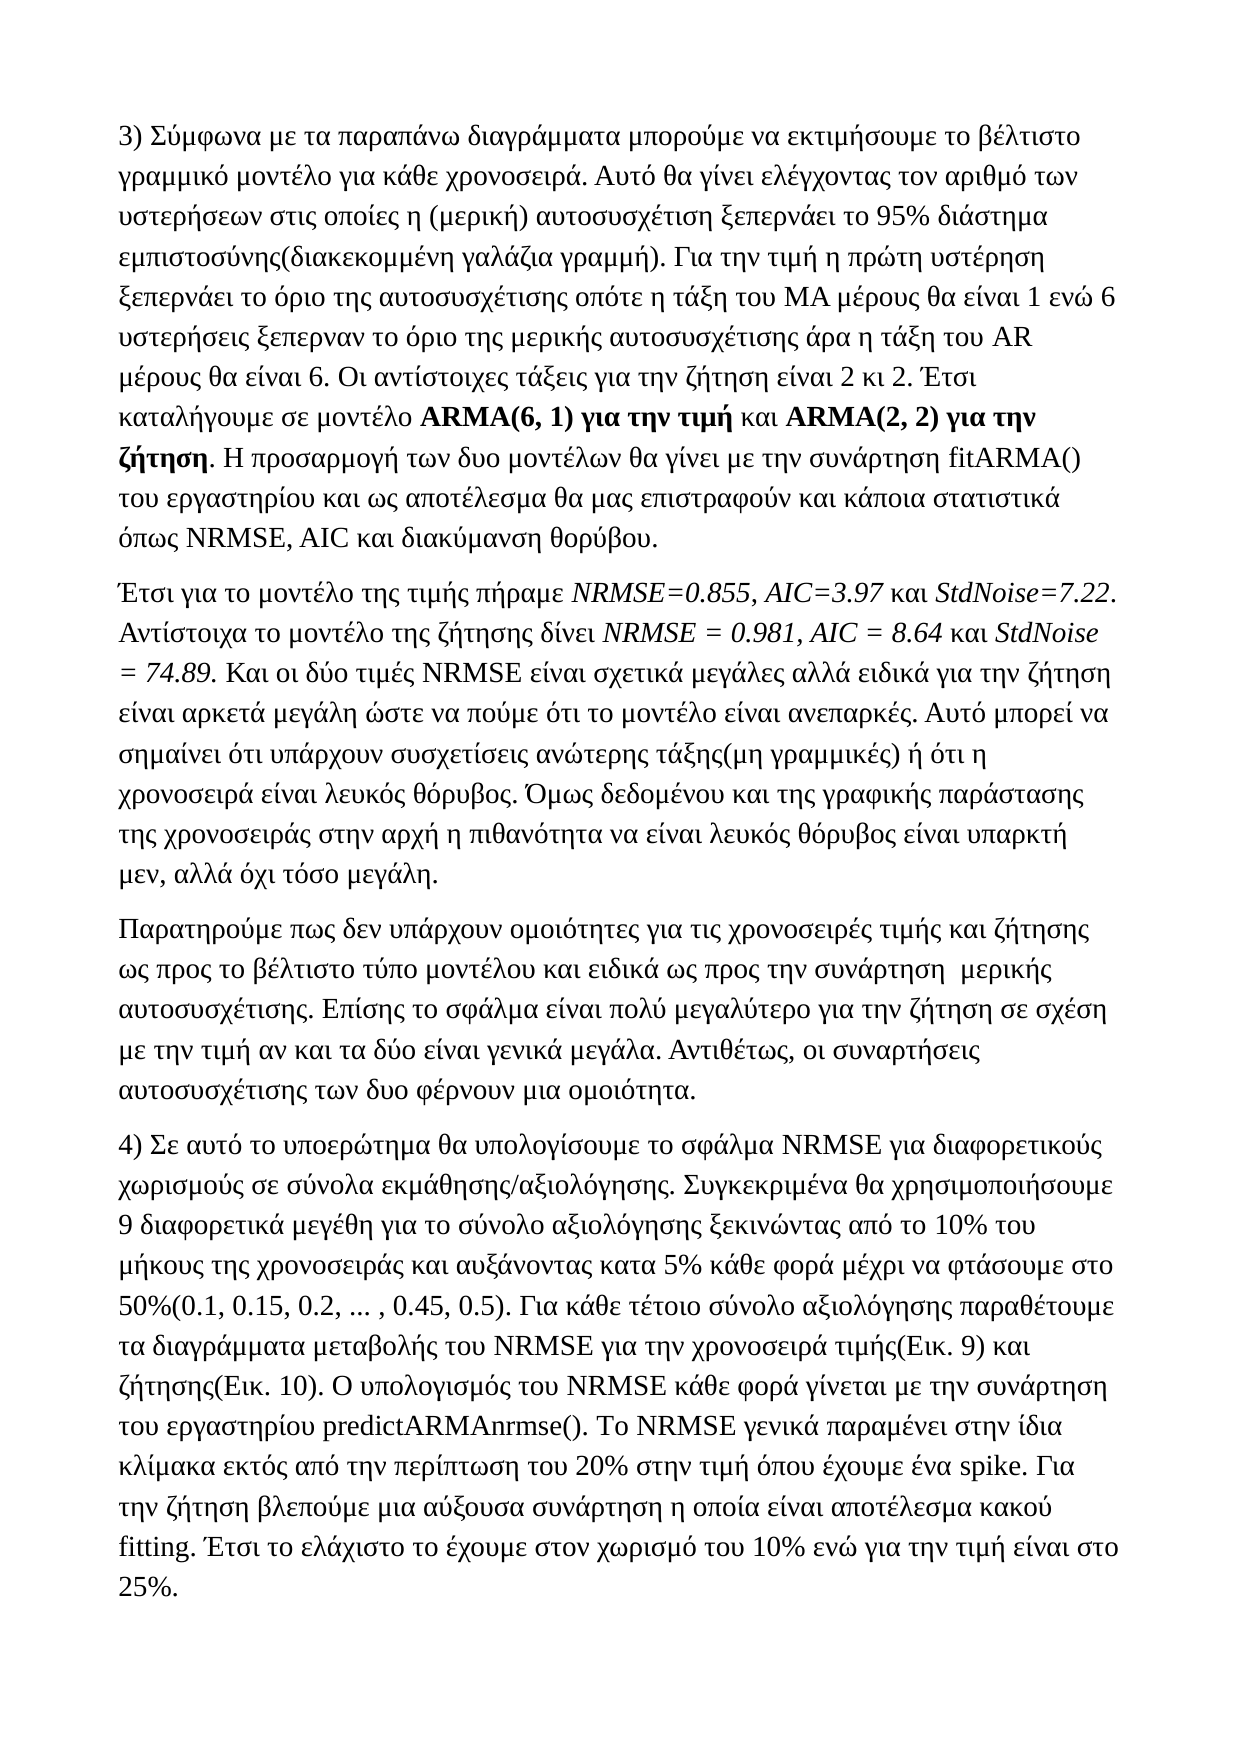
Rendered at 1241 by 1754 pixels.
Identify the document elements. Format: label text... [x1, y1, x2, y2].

text Παρατηρούμε πως δεν υπάρχουν ομοιότητες για τις χρονοσειρές τιμής και ζήτησης ως προς το βέλτιστο τύπο μοντέλου και ειδικά ως προς την συνάρτηση μερικής αυτοσυσχέτισης. Επίσης το σφάλμα είναι πολύ μεγαλύτερο για την ζήτηση σε σχέση με την τιμή αν και τα δύο είναι γενικά μεγάλα. Αντιθέτως, οι συναρτήσεις αυτοσυσχέτισης των δυο φέρνουν μια ομοιότητα. [118, 911, 1122, 1106]
text 4) Σε αυτό το υποερώτημα θα υπολογίσουμε το σφάλμα NRMSE για διαφορετικούς χωρισμούς σε σύνολα εκμάθησης/αξιολόγησης. Συγκεκριμένα θα χρησιμοποιήσουμε 9 διαφορετικά μεγέθη για το σύνολο αξιολόγησης ξεκινώντας από το 10% του μήκους της χρονοσειράς και αυξάνοντας κατα 5% κάθε φορά μέχρι να φτάσουμε στο 50%(0.1, 0.15, 0.2, ... , 0.45, 0.5). Για κάθε τέτοιο σύνολο αξιολόγησης παραθέτουμε τα διαγράμματα μεταβολής του NRMSE για την χρονοσειρά τιμής(Εικ. 9) και ζήτησης(Εικ. 10). Ο υπολογισμός του NRMSE κάθε φορά γίνεται με την συνάρτηση του εργαστηρίου predictARMAnrmse(). Τo NRMSE γενικά παραμένει στην ίδια κλίμακα εκτός από την περίπτωση του 20% στην τιμή όπου έχουμε ένα spike. Για την ζήτηση βλεπούμε μια αύξουσα συνάρτηση η οποία είναι αποτέλεσμα κακού fitting. Έτσι το ελάχιστο το έχουμε στον χωρισμό του 10% ενώ για την τιμή είναι στο 25%. [118, 1127, 1122, 1603]
text 3) Σύμφωνα με τα παραπάνω διαγράμματα μπορούμε να εκτιμήσουμε το βέλτιστο γραμμικό μοντέλο για κάθε χρονοσειρά. Αυτό θα γίνει ελέγχοντας τον αριθμό των υστερήσεων στις οποίες η (μερική) αυτοσυσχέτιση ξεπερνάει το 95% διάστημα εμπιστοσύνης(διακεκομμένη γαλάζια γραμμή). Για την τιμή η πρώτη υστέρηση ξεπερνάει το όριο της αυτοσυσχέτισης οπότε η τάξη του MA μέρους θα είναι 1 ενώ 6 υστερήσεις ξεπερναν το όριο της μερικής αυτοσυσχέτισης άρα η τάξη του AR μέρους θα είναι 6. Οι αντίστοιχες τάξεις για την ζήτηση είναι 2 κι 2. Έτσι καταλήγουμε σε μοντέλο ARMA(6, 1) για την τιμή και ARMA(2, 2) για την ζήτηση. Η προσαρμογή των δυο μοντέλων θα γίνει με την συνάρτηση fitARMA() του εργαστηρίου και ως αποτέλεσμα θα μας επιστραφούν και κάποια στατιστικά όπως NRMSE, AIC και διακύμανση θορύβου. [118, 118, 1122, 554]
text Έτσι για το μοντέλο της τιμής πήραμε NRMSE=0.855, AIC=3.97 και StdNoise=7.22. Αντίστοιχα το μοντέλο της ζήτησης δίνει NRMSE = 0.981, AIC = 8.64 και StdNoise = 74.89. Και οι δύο τιμές NRMSE είναι σχετικά μεγάλες αλλά ειδικά για την ζήτηση είναι αρκετά μεγάλη ώστε να πούμε ότι το μοντέλο είναι ανεπαρκές. Αυτό μπορεί να σημαίνει ότι υπάρχουν συσχετίσεις ανώτερης τάξης(μη γραμμικές) ή ότι η χρονοσειρά είναι λευκός θόρυβος. Όμως δεδομένου και της γραφικής παράστασης της χρονοσειράς στην αρχή η πιθανότητα να είναι λευκός θόρυβος είναι υπαρκτή μεν, αλλά όχι τόσο μεγάλη. [118, 575, 1122, 890]
